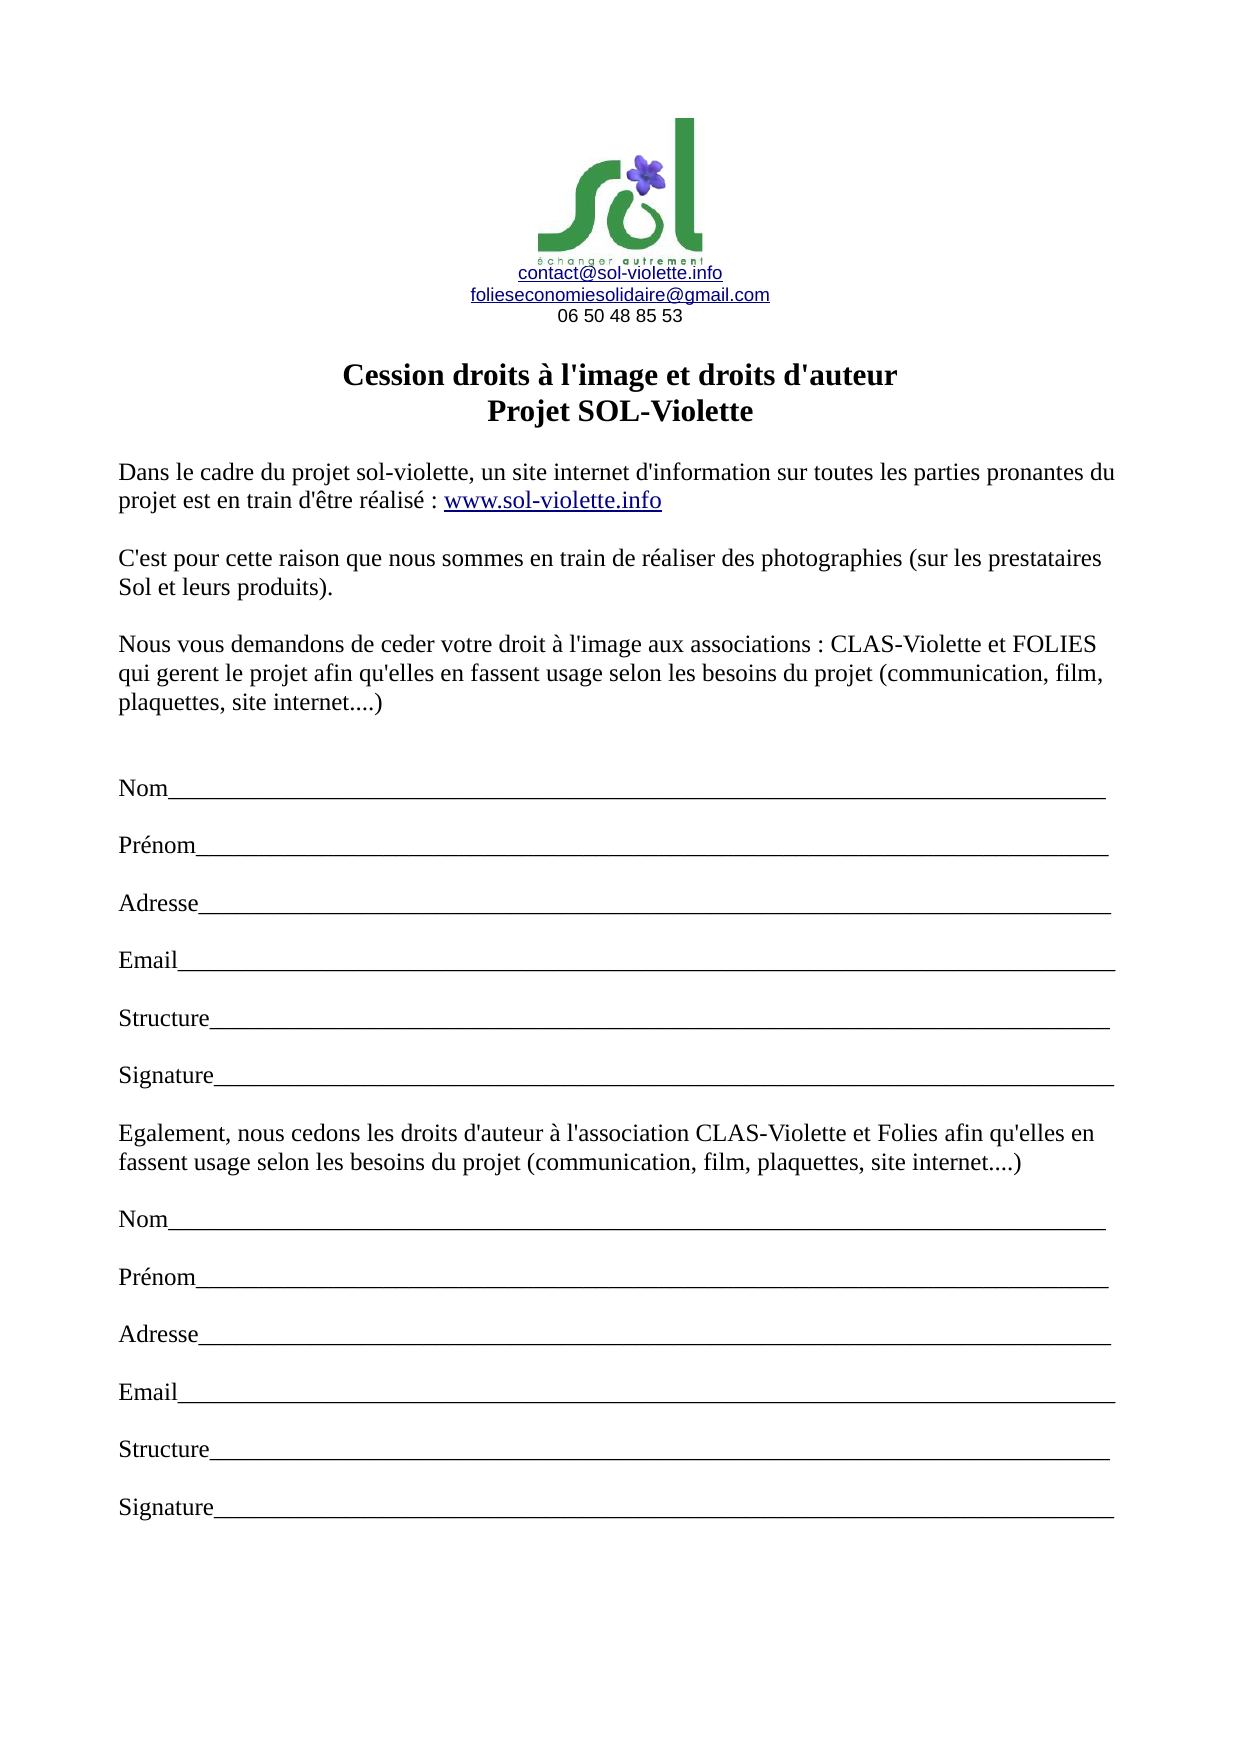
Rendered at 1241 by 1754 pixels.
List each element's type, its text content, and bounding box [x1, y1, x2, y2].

text Email___________________________________________________________________________ [118, 945, 1122, 974]
text Adresse_________________________________________________________________________ [118, 1319, 1122, 1348]
text C'est pour cette raison que nous sommes en train de réaliser des photographies (sur les prestataires Sol et leurs produits). [118, 543, 1122, 600]
text Projet SOL-Violette [118, 392, 1122, 428]
text Dans le cadre du projet sol-violette, un site internet d'information sur toutes les parties pronantes du projet est en train d'être réalisé : www.sol-violette.info [118, 457, 1122, 514]
text Cession droits à l'image et droits d'auteur [118, 356, 1122, 392]
text Egalement, nous cedons les droits d'auteur à l'association CLAS-Violette et Folies afin qu'elles en fassent usage selon les besoins du projet (communication, film, plaquettes, site internet....) [118, 1118, 1122, 1175]
text Structure________________________________________________________________________ [118, 1003, 1122, 1032]
text Email___________________________________________________________________________ [118, 1377, 1122, 1405]
picture [537, 118, 703, 266]
text Signature________________________________________________________________________ [118, 1492, 1122, 1520]
text Structure________________________________________________________________________ [118, 1434, 1122, 1463]
text Prénom_________________________________________________________________________ [118, 1262, 1122, 1290]
text Nom___________________________________________________________________________ [118, 1204, 1122, 1233]
text Signature________________________________________________________________________ [118, 1060, 1122, 1089]
text Prénom_________________________________________________________________________ [118, 830, 1122, 859]
text Adresse_________________________________________________________________________ [118, 888, 1122, 917]
text Nom___________________________________________________________________________ [118, 773, 1122, 802]
text Nous vous demandons de ceder votre droit à l'image aux associations : CLAS-Violette et FOLIES qui gerent le projet afin qu'elles en fassent usage selon les besoins du projet (communication, film, plaquettes, site internet....) [118, 629, 1122, 715]
